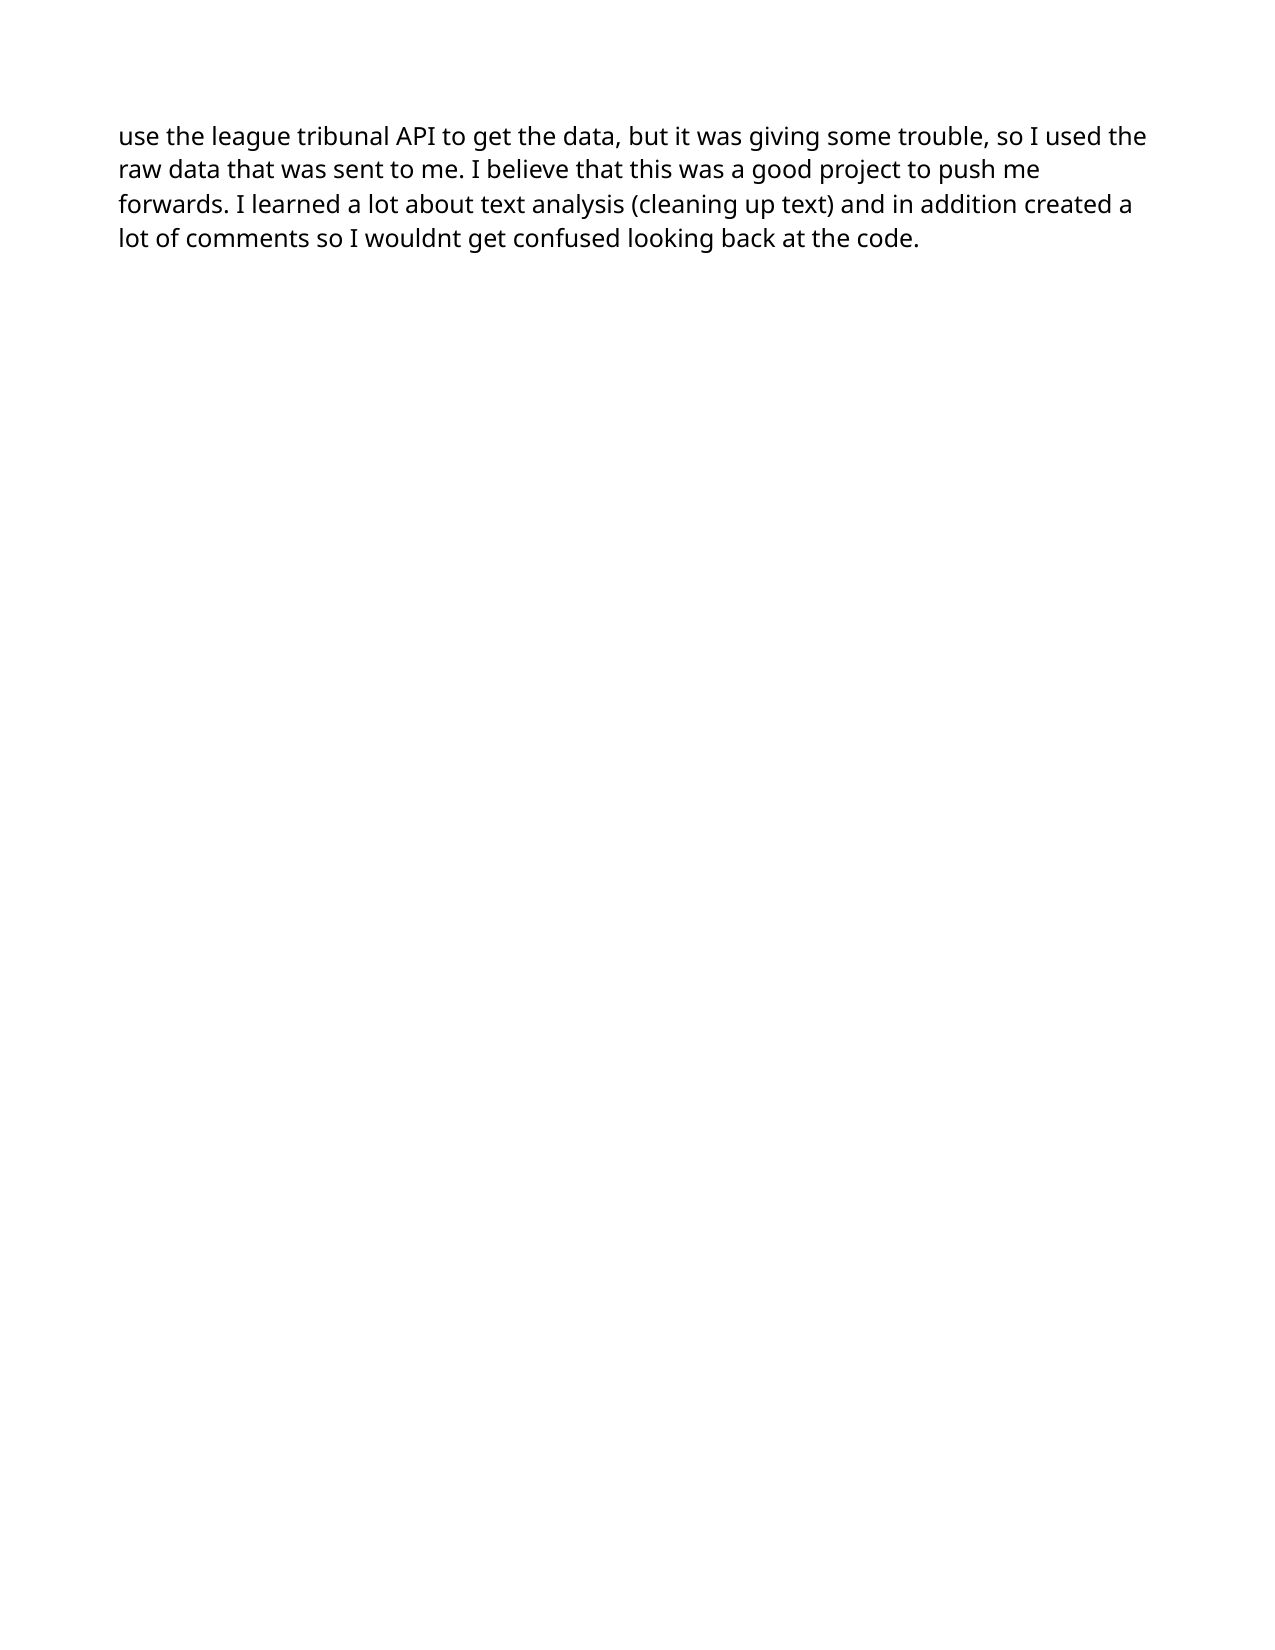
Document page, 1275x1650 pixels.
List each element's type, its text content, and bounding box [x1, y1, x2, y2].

text use the league tribunal API to get the data, but it was giving some trouble, so I used the raw data that was sent to me. I believe that this was a good project to push me forwards. I learned a lot about text analysis (cleaning up text) and in addition created a lot of comments so I wouldnt get confused looking back at the code. [118, 118, 1157, 254]
